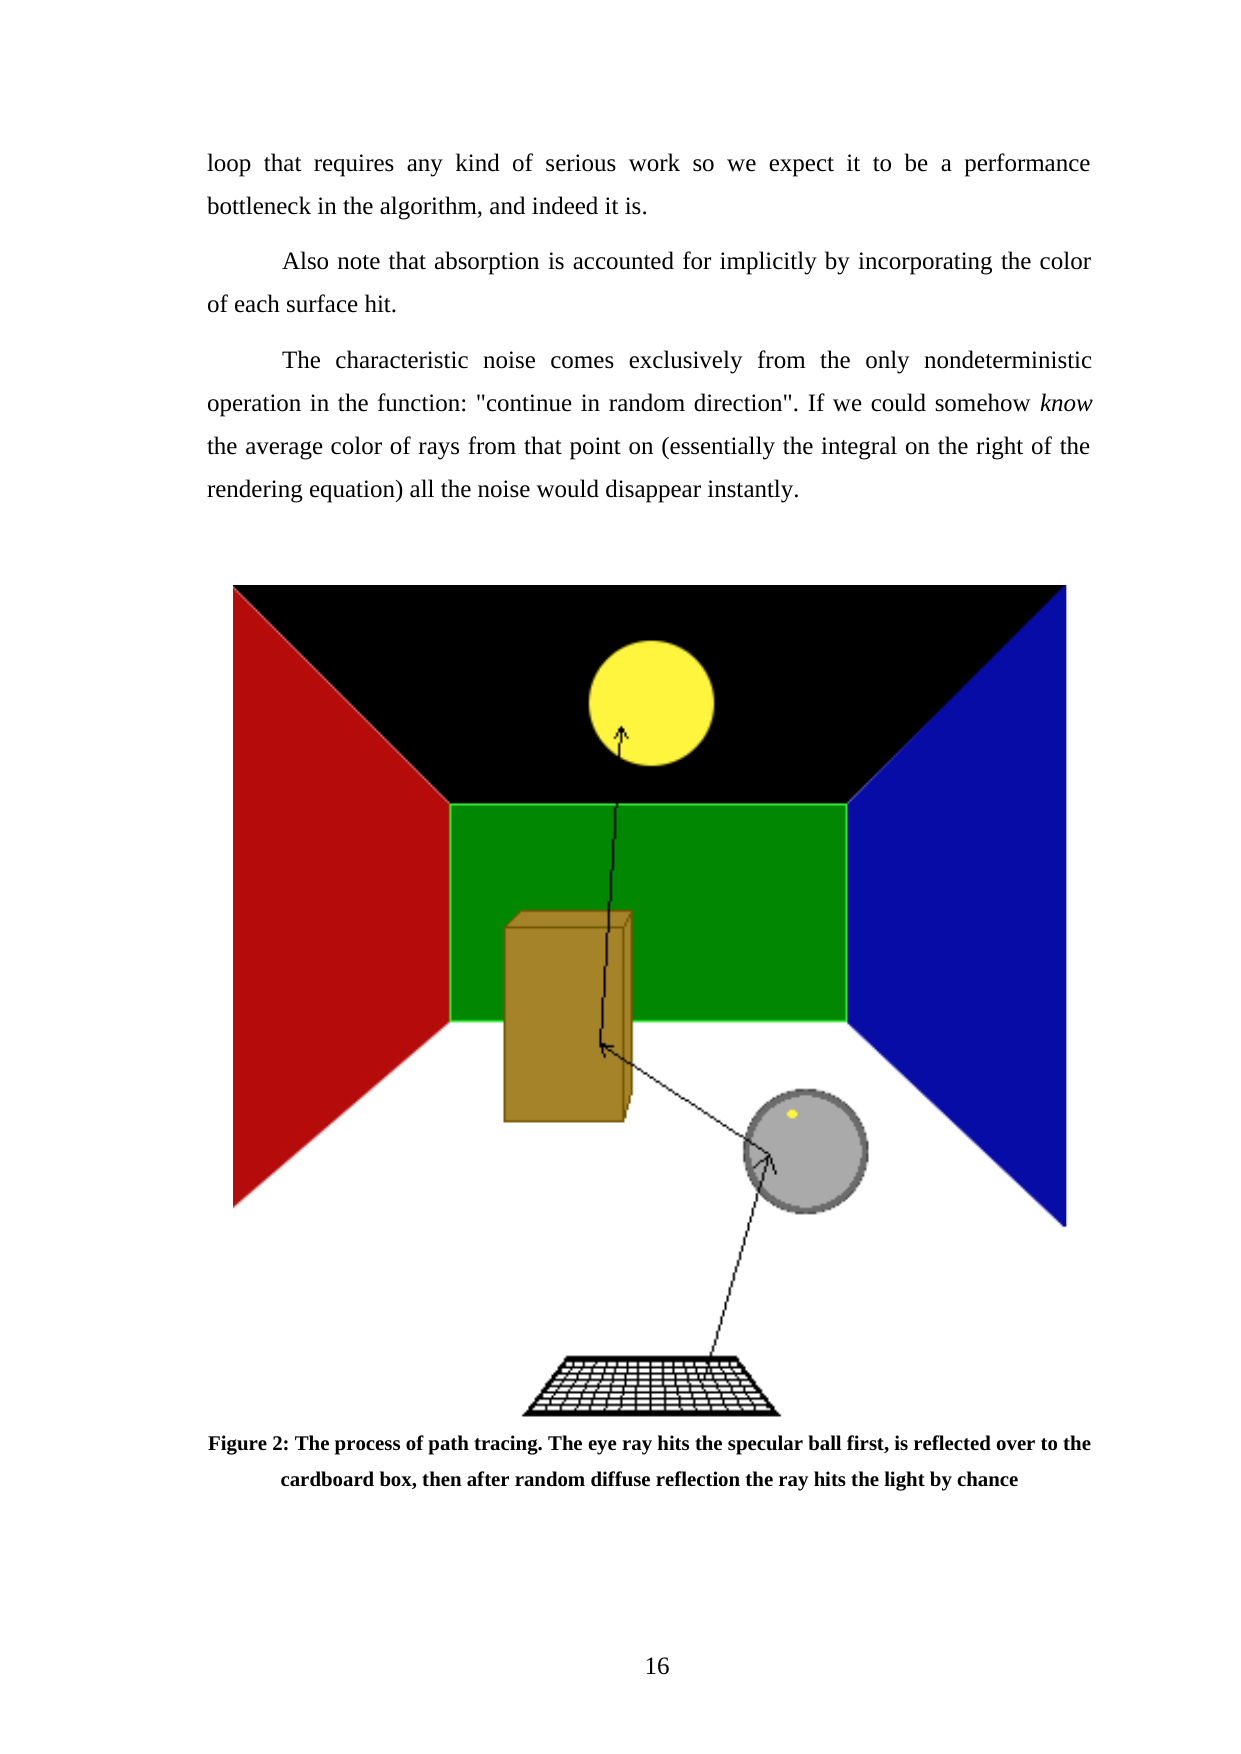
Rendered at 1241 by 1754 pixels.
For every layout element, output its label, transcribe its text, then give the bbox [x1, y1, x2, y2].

text Also note that absorption is accounted for implicitly by incorporating the color of each surface hit. [207, 246, 1092, 318]
text Figure 2: The process of path tracing. The eye ray hits the specular ball first, is reflected over to the cardboard box, then after random diffuse reflection the ray hits the light by chance [207, 586, 1092, 1491]
text loop that requires any kind of serious work so we expect it to be a performance bottleneck in the algorithm, and indeed it is. [207, 148, 1092, 219]
picture [233, 585, 1067, 1419]
text The characteristic noise comes exclusively from the only nondeterministic operation in the function: "continue in random direction". If we could somehow know the average color of rays from that point on (essentially the integral on the right of the rendering equation) all the noise would disappear instantly. [207, 345, 1092, 503]
